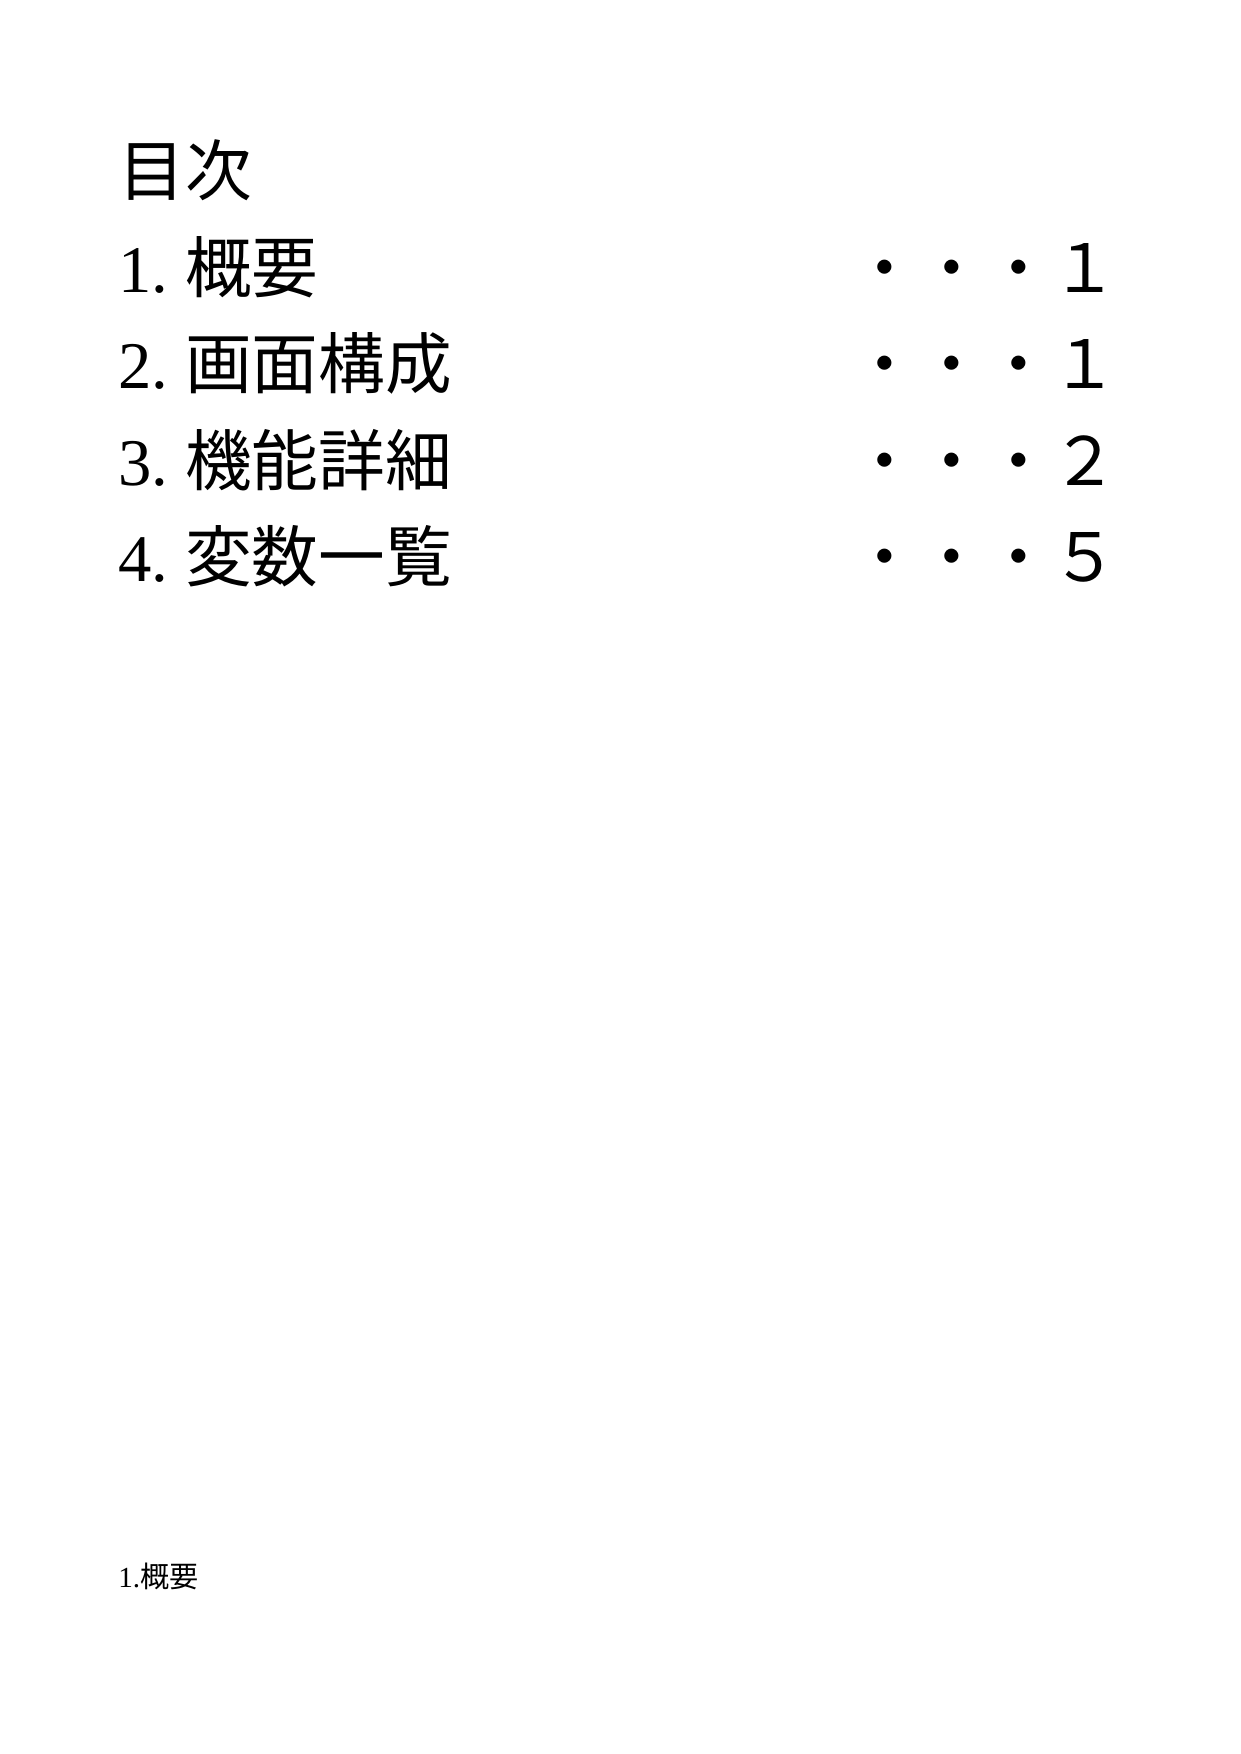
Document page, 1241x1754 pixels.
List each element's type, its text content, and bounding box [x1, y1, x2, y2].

text 4. 変数一覧 ・・・５ [118, 504, 1122, 601]
text 目次 [118, 118, 1122, 215]
text 3. 機能詳細 ・・・２ [118, 408, 1122, 504]
text 2. 画面構成 ・・・１ [118, 311, 1122, 408]
text 1. 概要 ・・・１ [118, 215, 1122, 311]
text 1.概要 [118, 1554, 1122, 1596]
